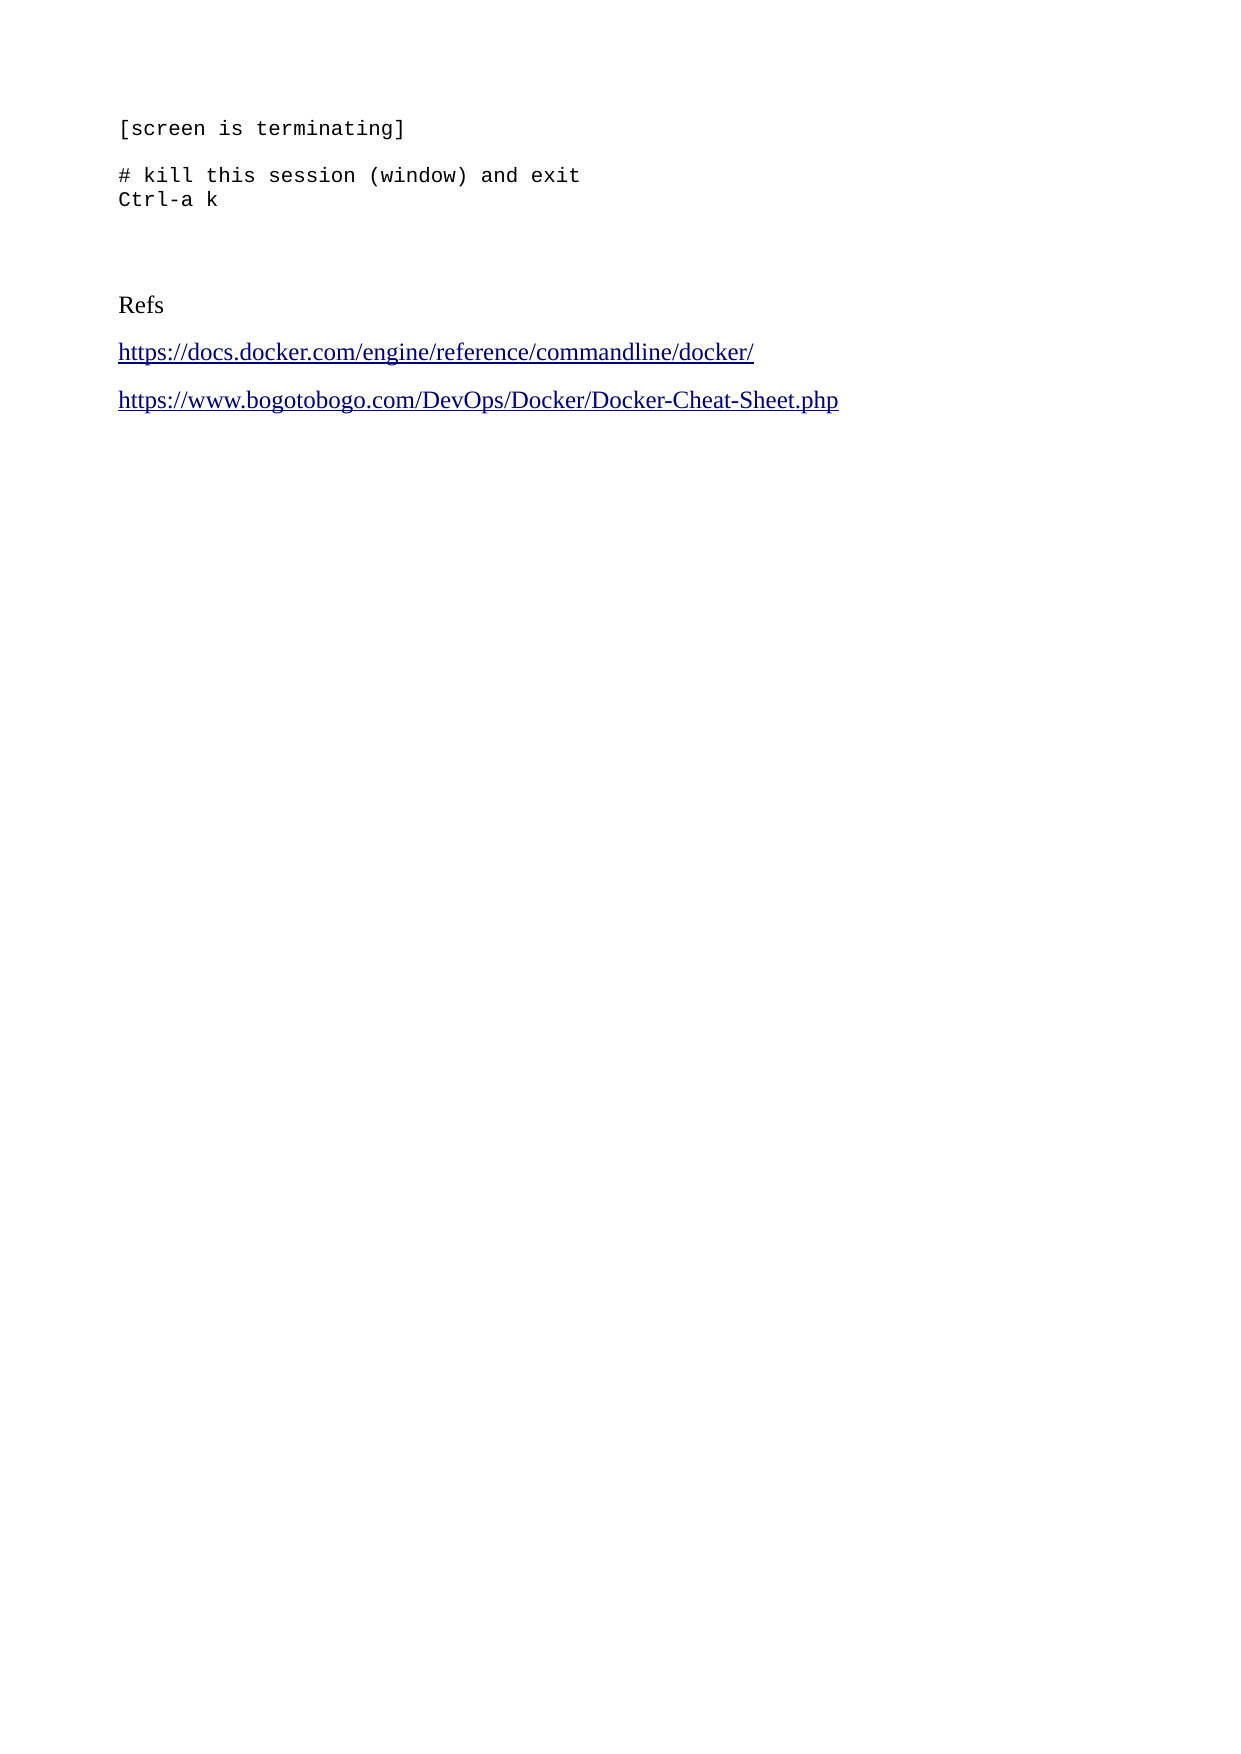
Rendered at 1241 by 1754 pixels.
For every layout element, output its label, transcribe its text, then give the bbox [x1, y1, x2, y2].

text https://www.bogotobogo.com/DevOps/Docker/Docker-Cheat-Sheet.php [118, 385, 1122, 414]
text https://docs.docker.com/engine/reference/commandline/docker/ [118, 337, 1122, 366]
text [screen is terminating] [118, 118, 1122, 142]
text Ctrl-a k [118, 189, 1122, 213]
text # kill this session (window) and exit [118, 165, 1122, 189]
text Refs [118, 290, 1122, 318]
